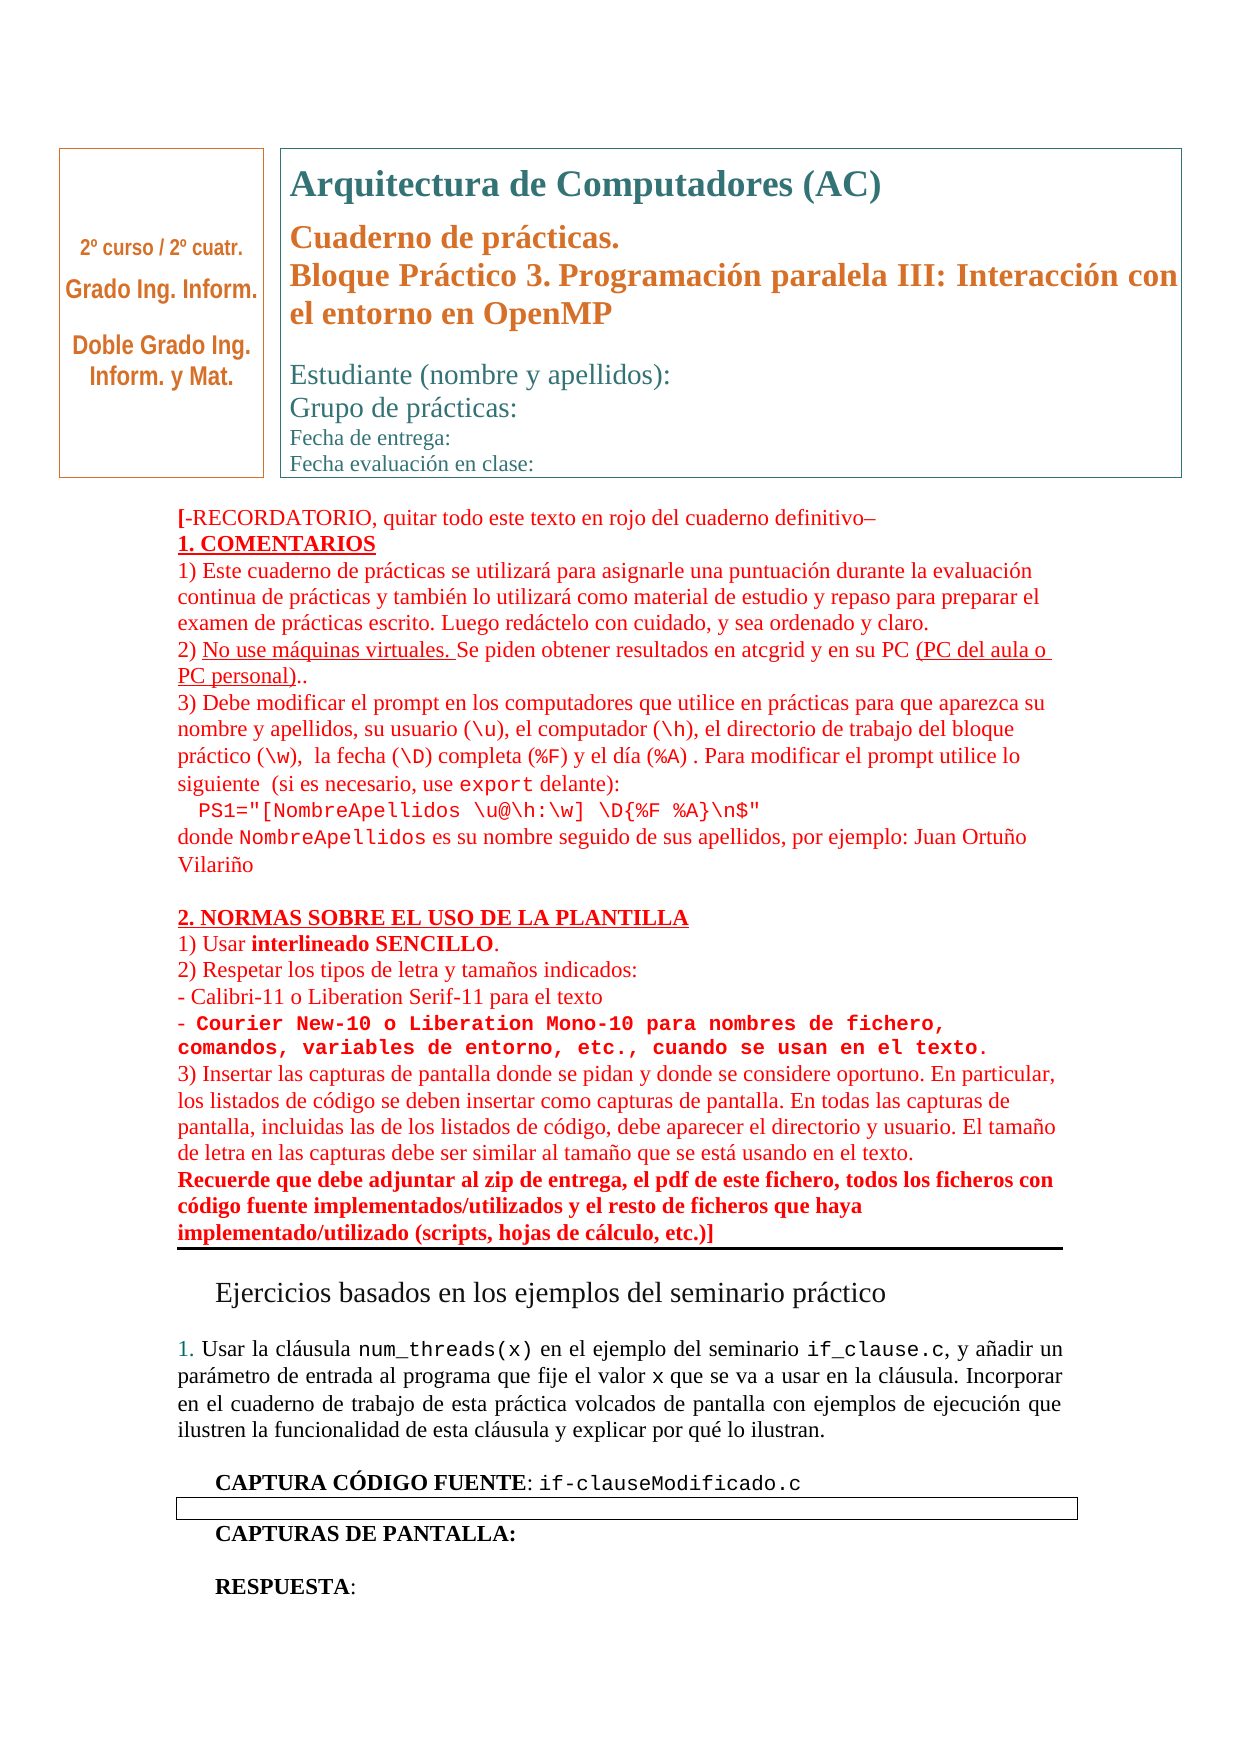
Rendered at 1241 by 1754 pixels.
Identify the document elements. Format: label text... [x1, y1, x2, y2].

text 2) Respetar los tipos de letra y tamaños indicados: [177, 956, 1063, 983]
text 1) Usar interlineado SENCILLO. [177, 930, 1063, 956]
text - Courier New-10 o Liberation Mono-10 para nombres de fichero, comandos, variables de entorno, etc., cuando se usan en el texto. [177, 1009, 1063, 1060]
text 2. NORMAS SOBRE EL USO DE LA PLANTILLA [177, 904, 1063, 930]
table_header Arquitectura de Computadores (AC) Cuaderno de prácticas. Bloque Práctico 3. Programación paralela III: Interacción con el entorno en OpenMP Estudiante (nombre y apellidos): Grupo de prácticas: Fecha de entrega: Fecha evaluación en clase: [281, 149, 1181, 477]
text [-RECORDATORIO, quitar todo este texto en rojo del cuaderno definitivo– [177, 504, 1063, 530]
text RESPUESTA: [215, 1573, 1063, 1599]
text 3) Debe modificar el prompt en los computadores que utilice en prácticas para que aparezca su nombre y apellidos, su usuario (\u), el computador (\h), el directorio de trabajo del bloque práctico (\w), la fecha (\D) completa (%F) y el día (%A) . Para modificar el prompt utilice lo siguiente (si es necesario, use export delante): [177, 688, 1063, 798]
list 1. Usar la cláusula num_threads(x) en el ejemplo del seminario if_clause.c, y añadir un parámetro de entrada al programa que fije el valor x que se va a usar en la cláusula. Incorporar en el cuaderno de trabajo de esta práctica volcados de pantalla con ejemplos de ejecución que ilustren la funcionalidad de esta cláusula y explicar por qué lo ilustran. [177, 1335, 1063, 1443]
text 3) Insertar las capturas de pantalla donde se pidan y donde se considere oportuno. En particular, los listados de código se deben insertar como capturas de pantalla. En todas las capturas de pantalla, incluidas las de los listados de código, debe aparecer el directorio y usuario. El tamaño de letra en las capturas debe ser similar al tamaño que se está usando en el texto. [177, 1060, 1063, 1166]
text PS1="[NombreApellidos \u@\h:\w] \D{%F %A}\n$" [177, 798, 1063, 823]
text 1) Este cuaderno de prácticas se utilizará para asignarle una puntuación durante la evaluación continua de prácticas y también lo utilizará como material de estudio y repaso para preparar el examen de prácticas escrito. Luego redáctelo con cuidado, y sea ordenado y claro. [177, 557, 1063, 636]
text 1. COMENTARIOS [177, 530, 1063, 557]
text CAPTURA CÓDIGO FUENTE: if-clauseModificado.c [215, 1469, 1063, 1497]
text CAPTURAS DE PANTALLA: [215, 1520, 1063, 1546]
text Recuerde que debe adjuntar al zip de entrega, el pdf de este fichero, todos los ficheros con código fuente implementados/utilizados y el resto de ficheros que haya implementado/utilizado (scripts, hojas de cálculo, etc.)] [177, 1166, 1063, 1247]
table_header [264, 148, 280, 477]
text 2) No use máquinas virtuales. Se piden obtener resultados en atcgrid y en su PC (PC del aula o PC personal).. [177, 636, 1063, 688]
table_header [177, 1498, 1077, 1519]
text - Calibri-11 o Liberation Serif-11 para el texto [177, 983, 1063, 1009]
text donde NombreApellidos es su nombre seguido de sus apellidos, por ejemplo: Juan Ortuño Vilariño [177, 823, 1063, 877]
subtitle Ejercicios basados en los ejemplos del seminario práctico [177, 1275, 1063, 1309]
table_header 2º curso / 2º cuatr. Grado Ing. Inform. Doble Grado Ing. Inform. y Mat. [60, 149, 263, 477]
